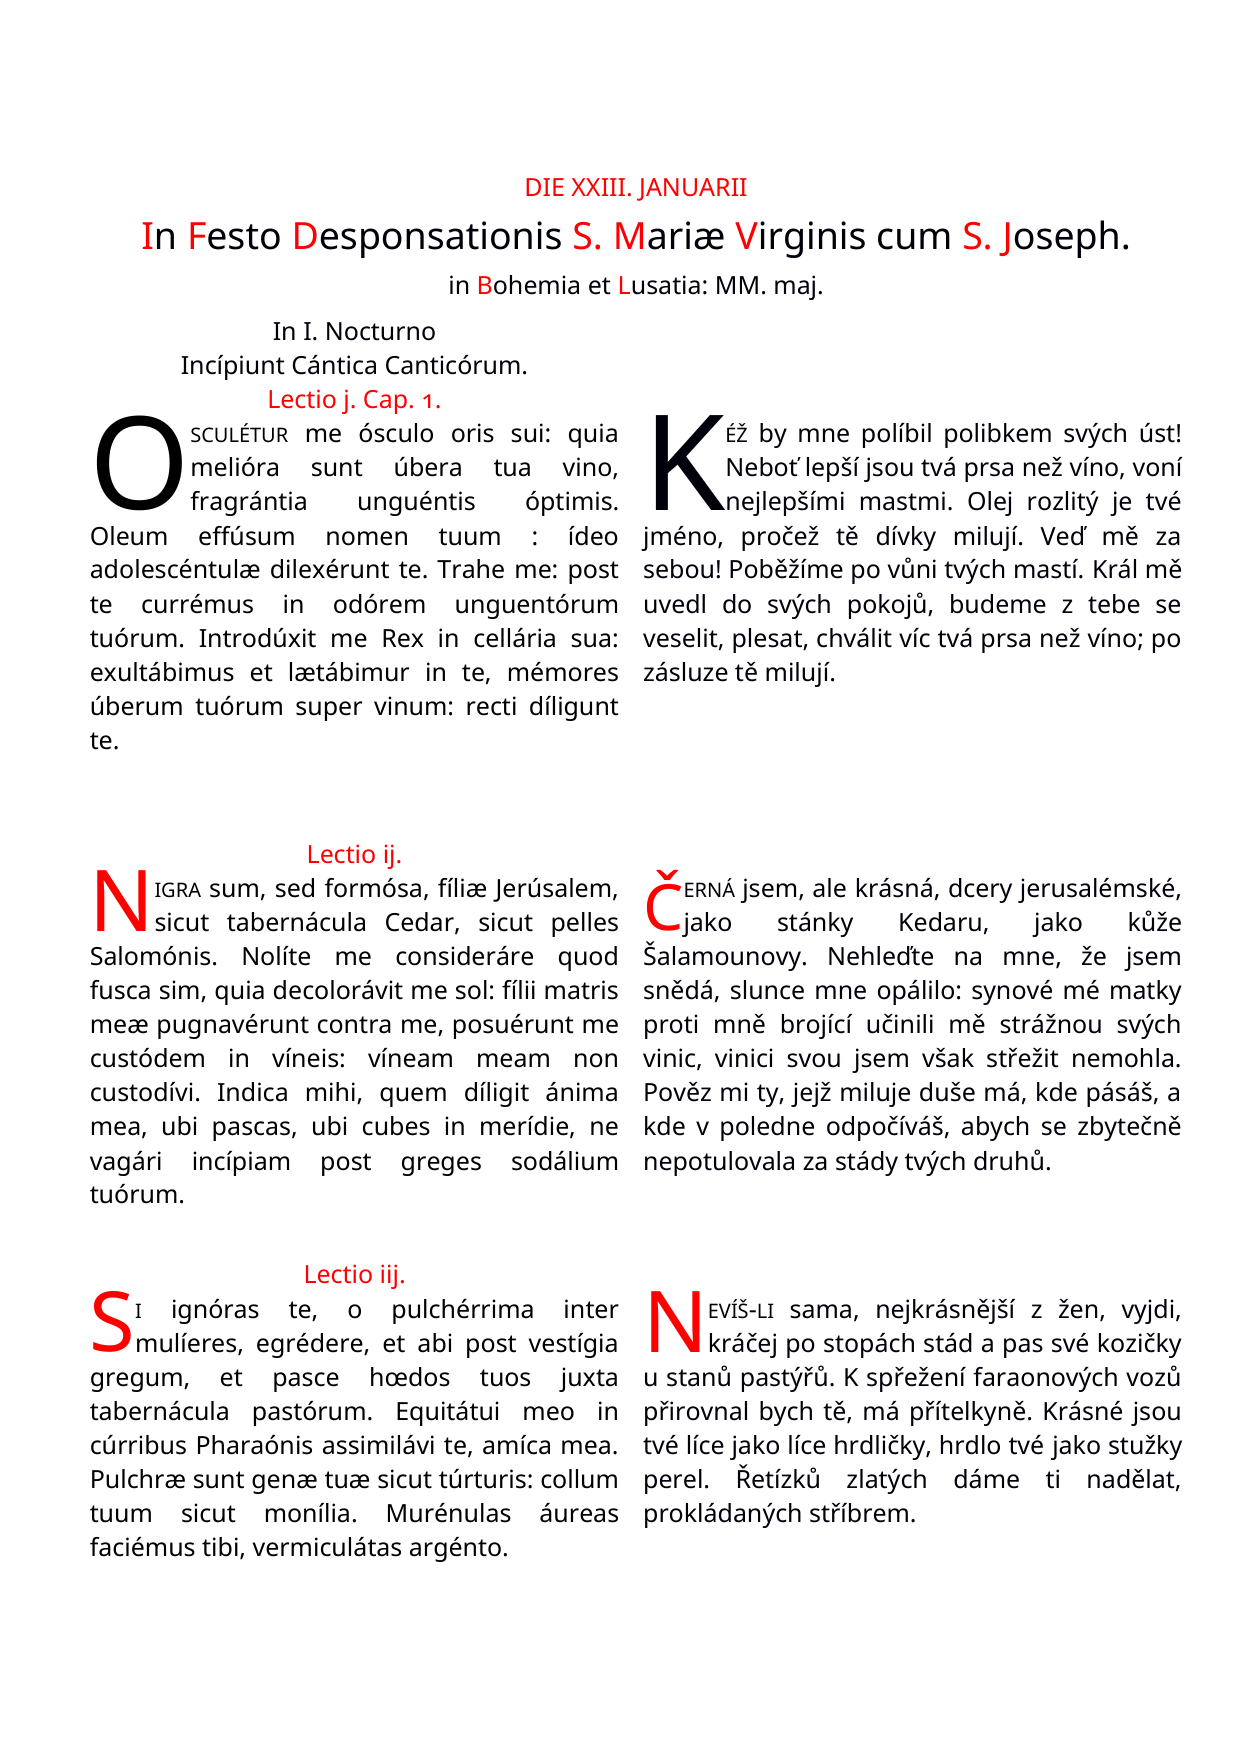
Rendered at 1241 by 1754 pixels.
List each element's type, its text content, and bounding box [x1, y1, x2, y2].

table_cell Kéž by mne políbil polibkem svých úst! Neboť lepší jsou tvá prsa než víno, voní nejlepšími mastmi. Olej rozlitý je tvé jméno, pročež tě dívky milují. Veď mě za sebou! Poběžíme po vůni tvých mastí. Král mě uvedl do svých pokojů, budeme z tebe se veselit, plesat, chválit víc tvá prsa než víno; po zásluze tě milují. [631, 308, 1194, 831]
table_cell Lectio ij. Nigra sum, sed formósa, fíliæ Jerúsalem, sicut tabernácula Cedar, sicut pelles Salomónis. Nolíte me consideráre quod fusca sim, quia decolorávit me sol: fílii matris meæ pugnavérunt contra me, posuérunt me custódem in víneis: víneam meam non custodívi. Indica mihi, quem díligit ánima mea, ubi pascas, ubi cubes in merídie, ne vagári incípiam post greges sodálium tuórum. [78, 831, 631, 1251]
table_cell [78, 118, 631, 164]
table_cell DIE XXIII. JANUARII In Festo Desponsationis S. Mariæ Virginis cum S. Joseph. in Bohemia et Lusatia: MM. maj. [78, 164, 1194, 308]
table_cell Lectio iij. Si ignóras te, o pulchérrima inter mulíeres, egrédere, et abi post vestígia gregum, et pasce hœdos tuos juxta tabernácula pastórum. Equitátui meo in cúrribus Pharaónis assimilávi te, amíca mea. Pulchræ sunt genæ tuæ sicut túrturis: collum tuum sicut monília. Murénulas áureas faciémus tibi, vermiculátas argénto. [78, 1251, 631, 1604]
table_cell Černá jsem, ale krásná, dcery jerusalémské, jako stánky Kedaru, jako kůže Šalamounovy. Nehleďte na mne, že jsem snědá, slunce mne opálilo: synové mé matky proti mně brojící učinili mě strážnou svých vinic, vinici svou jsem však střežit nemohla. Pověz mi ty, jejž miluje duše má, kde pásáš, a kde v poledne odpočíváš, abych se zbytečně nepotulovala za stády tvých druhů. [631, 831, 1194, 1251]
table_cell In I. Nocturno Incípiunt Cántica Canticórum. Lectio j. Cap. 1. Osculétur me ósculo oris sui: quia melióra sunt úbera tua vino, fragrántia unguéntis óptimis. Oleum effúsum nomen tuum : ídeo adolescéntulæ dilexérunt te. Trahe me: post te currémus in odórem unguentórum tuórum. Introdúxit me Rex in cellária sua: exultábimus et lætábimur in te, mémores úberum tuórum super vinum: recti díligunt te. [78, 308, 631, 831]
table_cell Nevíš-li sama, nejkrásnější z žen, vyjdi, kráčej po stopách stád a pas své kozičky u stanů pastýřů. K spřežení faraonových vozů přirovnal bych tě, má přítelkyně. Krásné jsou tvé líce jako líce hrdličky, hrdlo tvé jako stužky perel. Řetízků zlatých dáme ti nadělat, prokládaných stříbrem. [631, 1251, 1194, 1604]
table_cell [631, 118, 1194, 164]
